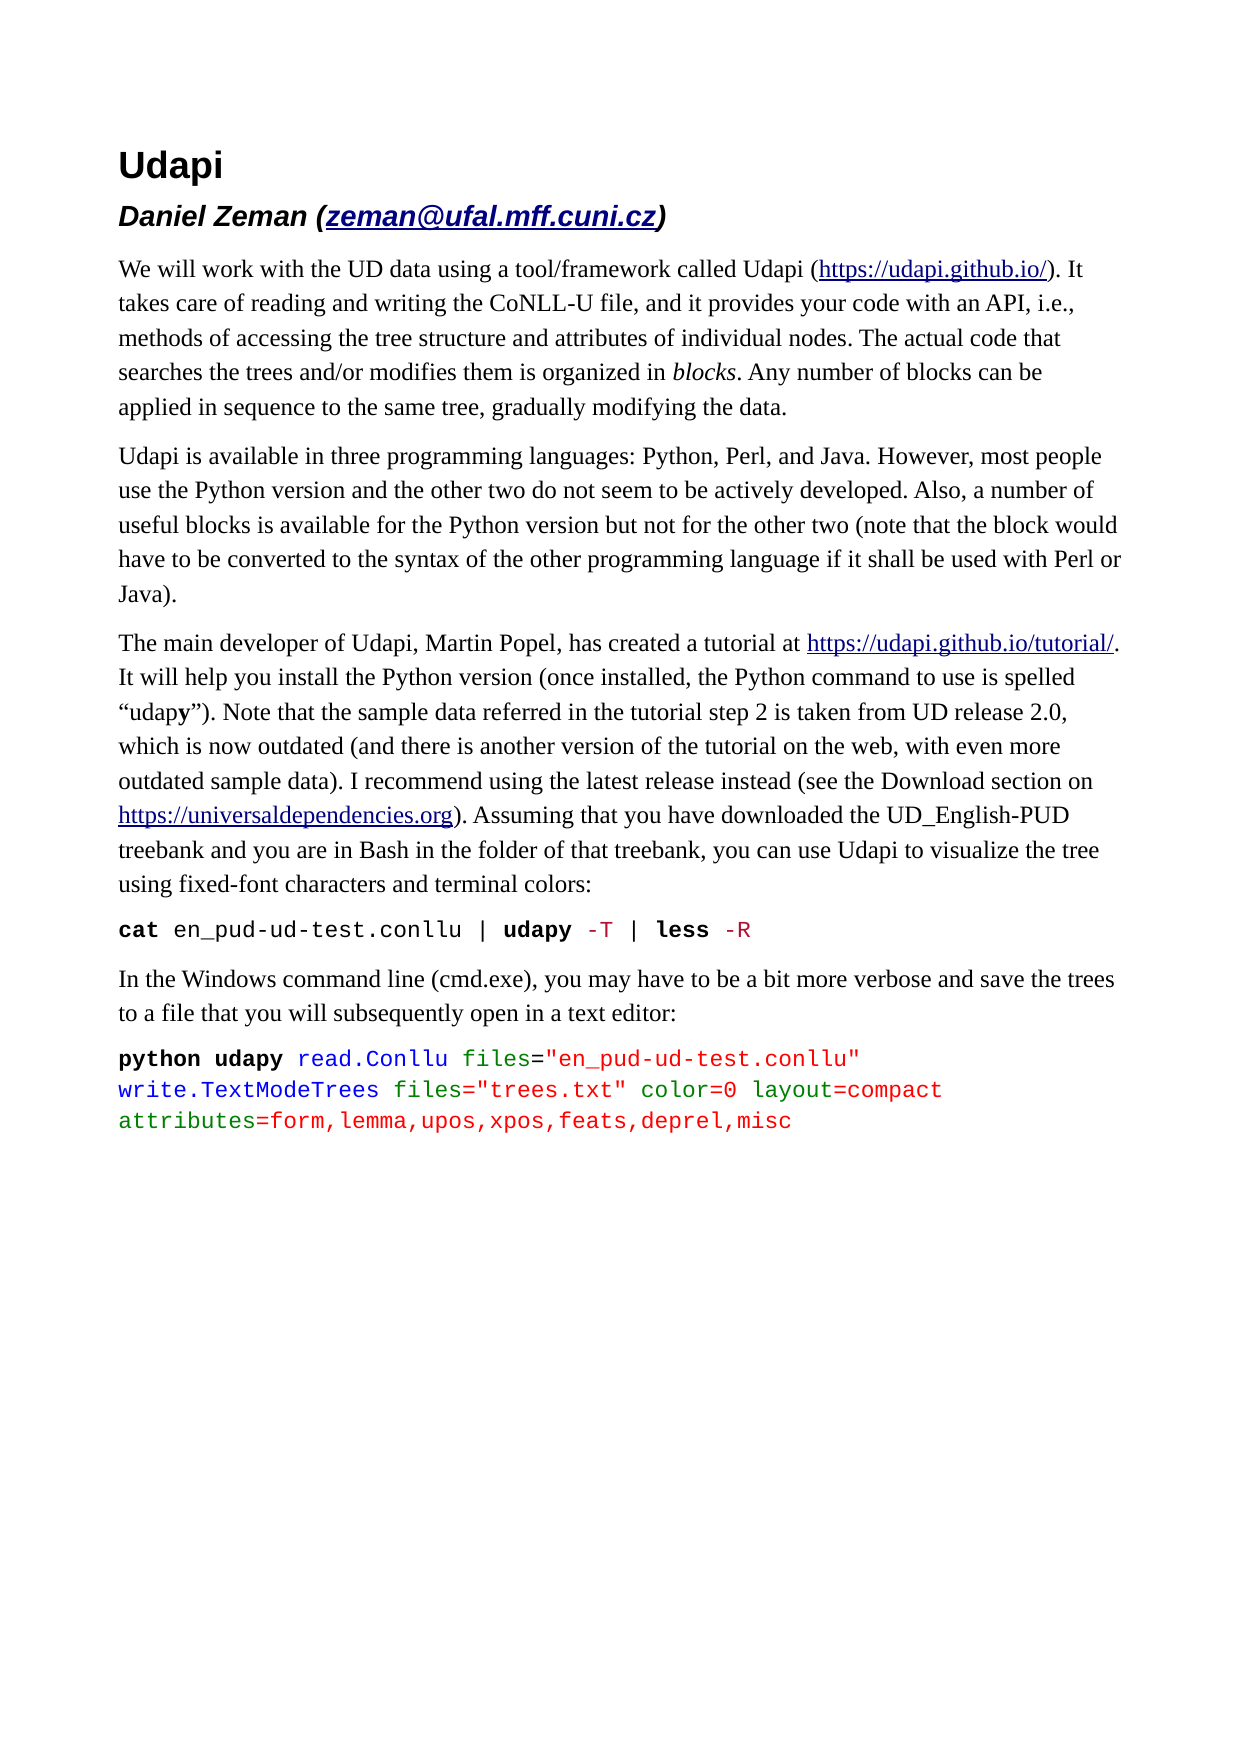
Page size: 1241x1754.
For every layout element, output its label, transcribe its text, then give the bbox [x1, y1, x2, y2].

text Udapi is available in three programming languages: Python, Perl, and Java. However, most people use the Python version and the other two do not seem to be actively developed. Also, a number of useful blocks is available for the Python version but not for the other two (note that the block would have to be converted to the syntax of the other programming language if it shall be used with Perl or Java). [118, 441, 1122, 608]
text The main developer of Udapi, Martin Popel, has created a tutorial at https://udapi.github.io/tutorial/. It will help you install the Python version (once installed, the Python command to use is spelled “udapy”). Note that the sample data referred in the tutorial step 2 is taken from UD release 2.0, which is now outdated (and there is another version of the tutorial on the web, with even more outdated sample data). I recommend using the latest release instead (see the Download section on https://universaldependencies.org). Assuming that you have downloaded the UD_English-PUD treebank and you are in Bash in the folder of that treebank, you can use Udapi to visualize the tree using fixed-font characters and terminal colors: [118, 628, 1122, 898]
text Daniel Zeman (zeman@ufal.mff.cuni.cz) [118, 199, 1122, 233]
text We will work with the UD data using a tool/framework called Udapi (https://udapi.github.io/). It takes care of reading and writing the CoNLL-U file, and it provides your code with an API, i.e., methods of accessing the tree structure and attributes of individual nodes. The actual code that searches the trees and/or modifies them is organized in blocks. Any number of blocks can be applied in sequence to the same tree, gradually modifying the data. [118, 254, 1122, 421]
text In the Windows command line (cmd.exe), you may have to be a bit more verbose and save the trees to a file that you will subsequently open in a text editor: [118, 964, 1122, 1027]
subtitle Udapi [118, 143, 1122, 187]
text cat en_pud-ud-test.conllu | udapy -T | less -R [118, 918, 1122, 944]
text python udapy read.Conllu files="en_pud-ud-test.conllu" write.TextModeTrees files="trees.txt" color=0 layout=compact attributes=form,lemma,upos,xpos,feats,deprel,misc [118, 1048, 1122, 1136]
